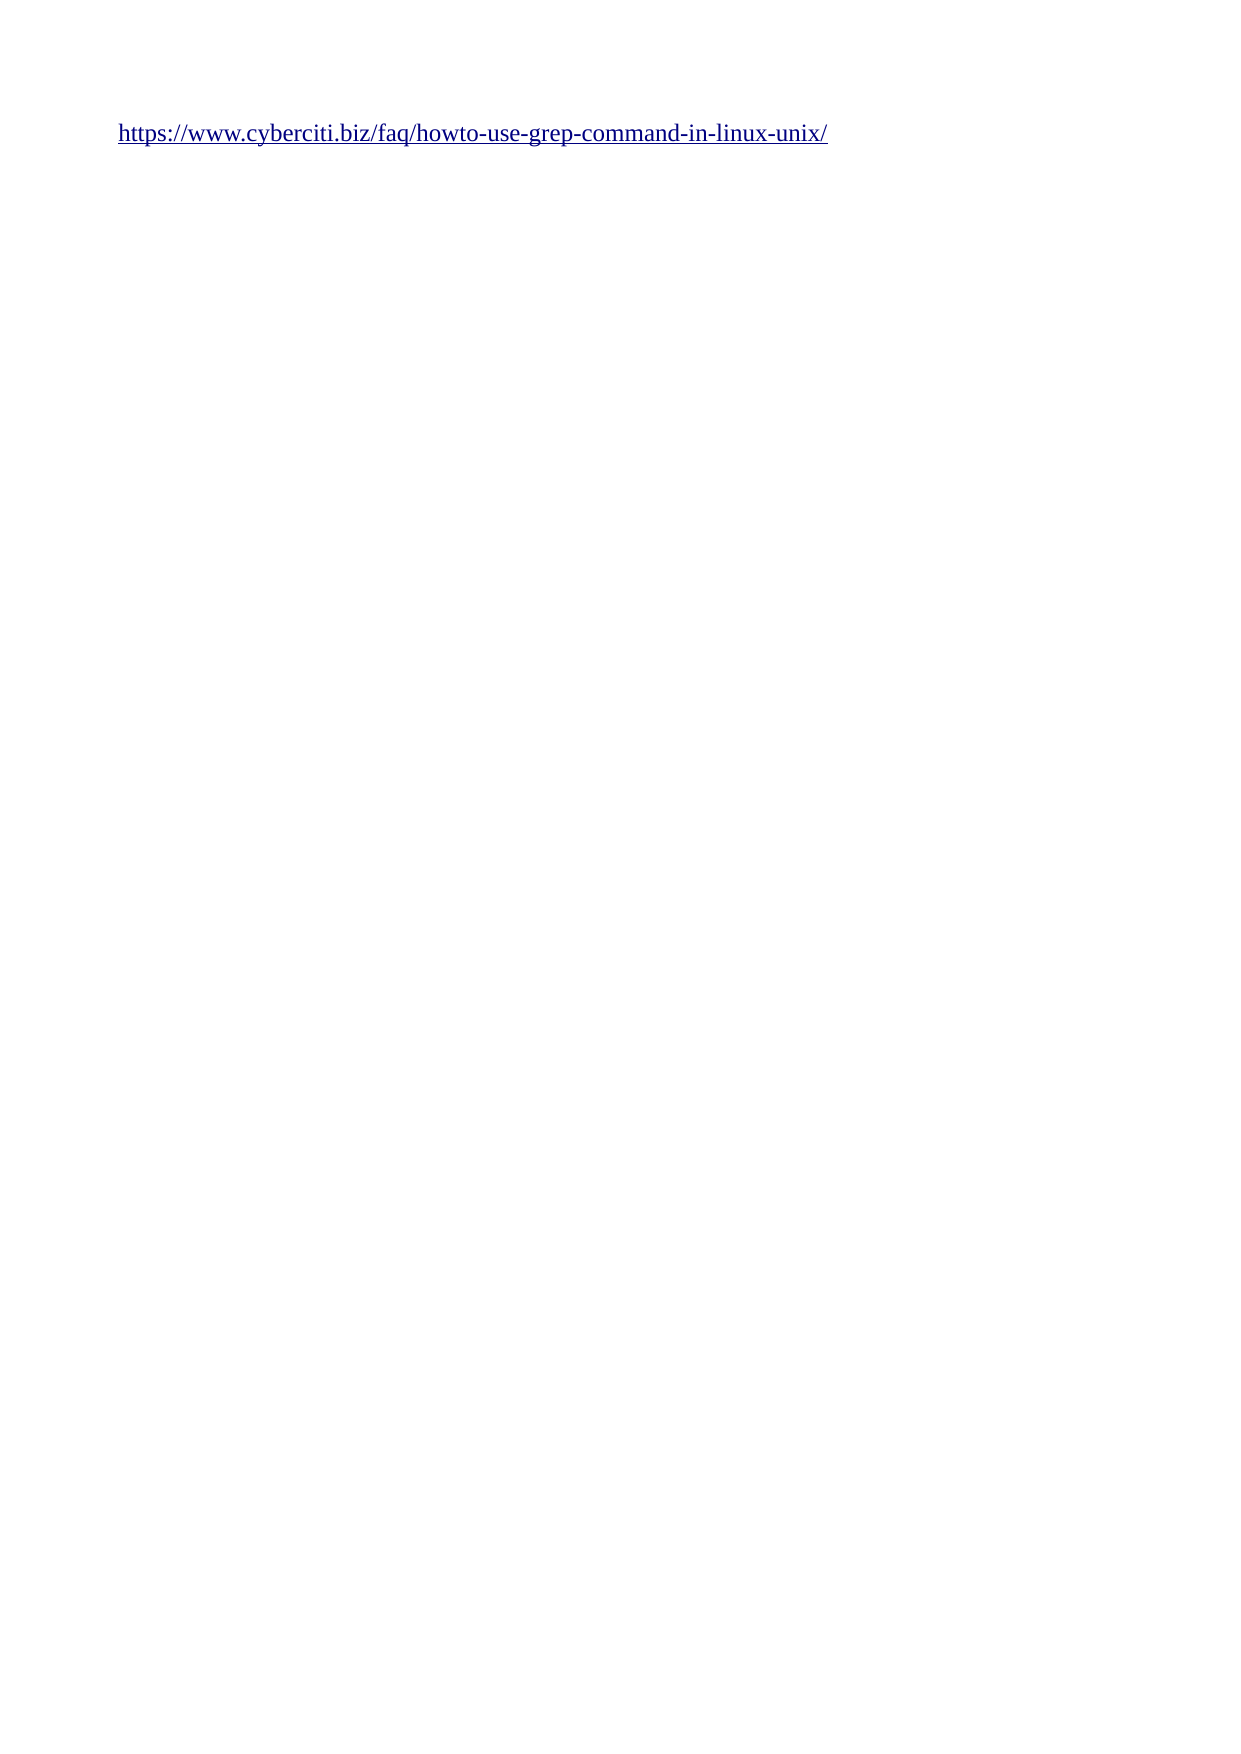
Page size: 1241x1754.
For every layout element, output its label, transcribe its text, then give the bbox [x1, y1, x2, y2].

text https://www.cyberciti.biz/faq/howto-use-grep-command-in-linux-unix/ [118, 118, 1122, 147]
